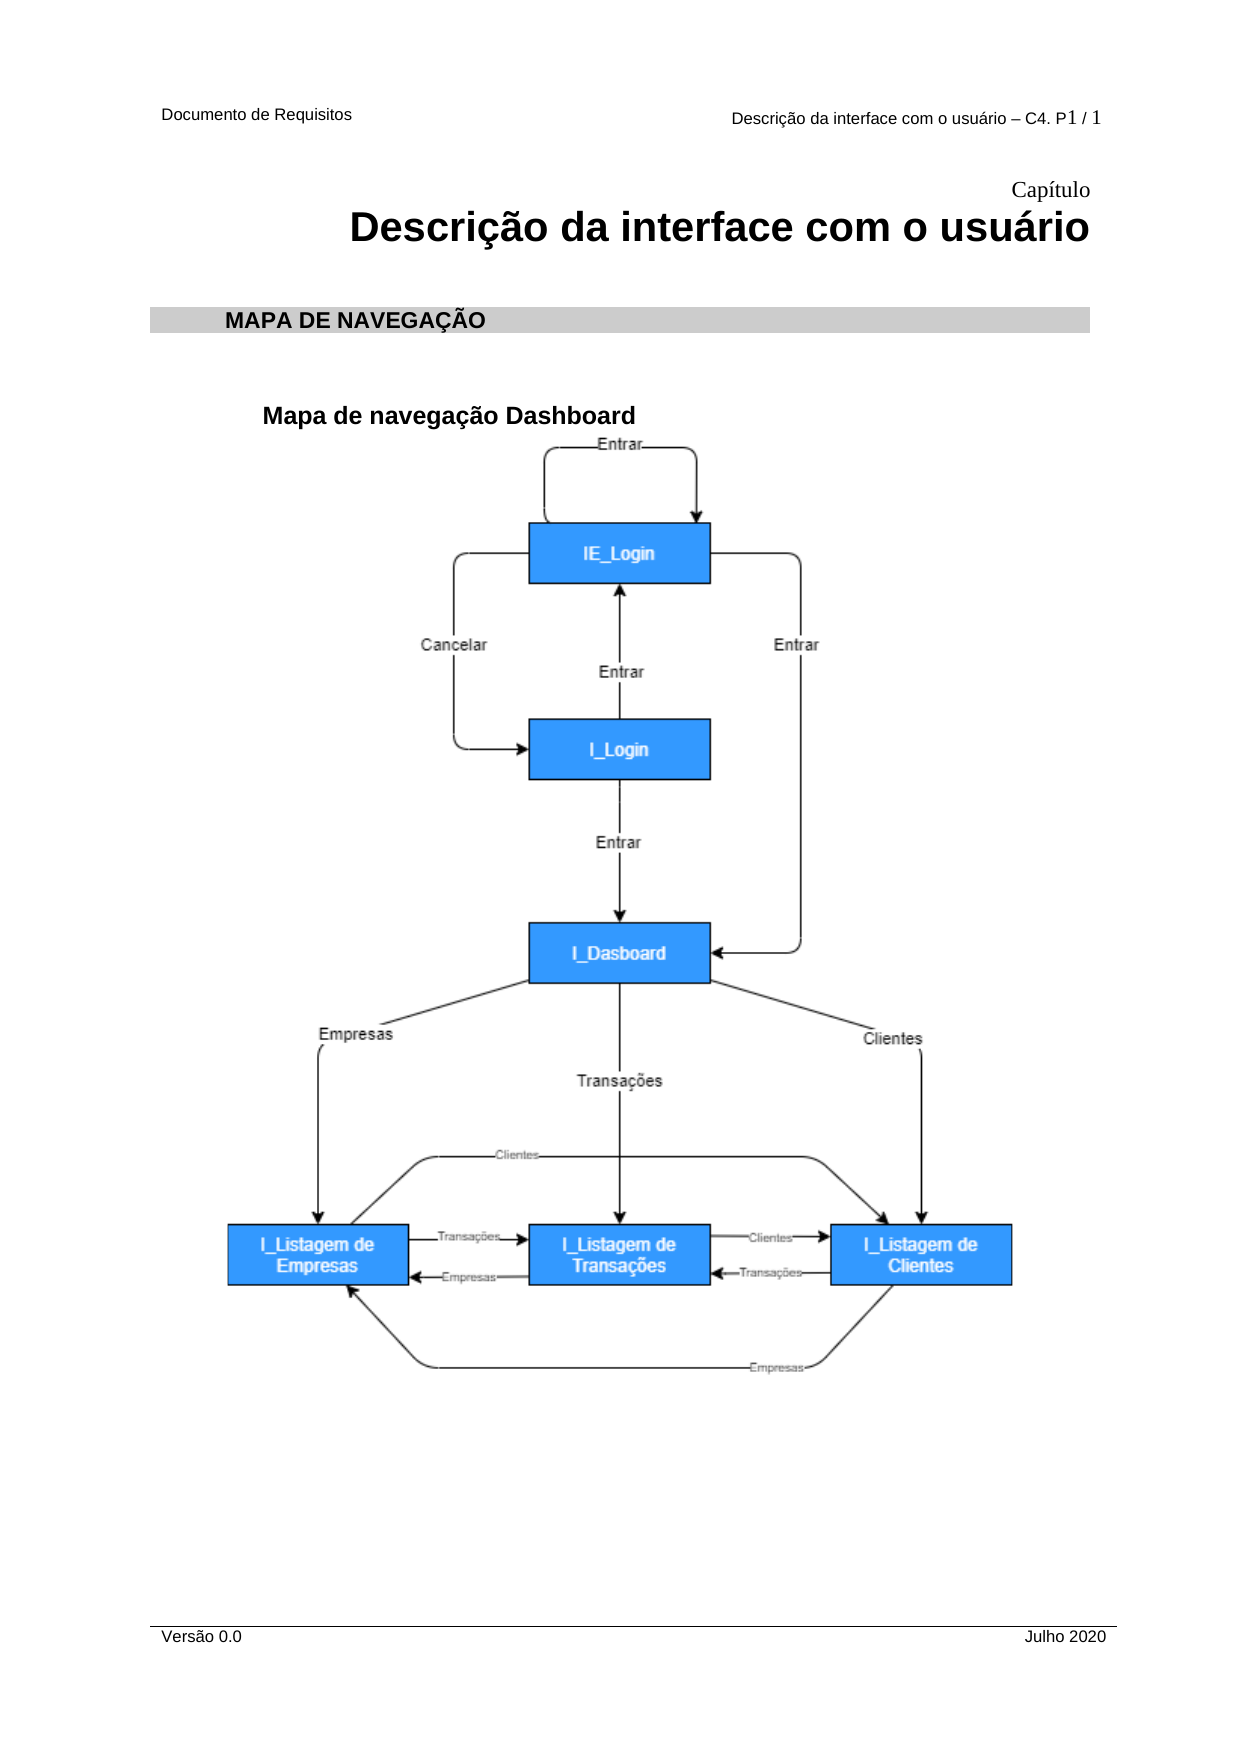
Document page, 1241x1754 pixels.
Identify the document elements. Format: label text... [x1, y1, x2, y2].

subtitle Mapa de navegação Dashboard [262, 401, 1090, 430]
text Capítulo [210, 150, 1090, 203]
list MAPA DE NAVEGAÇÃO [150, 307, 1090, 333]
list Descrição da interface com o usuário [150, 203, 1090, 251]
